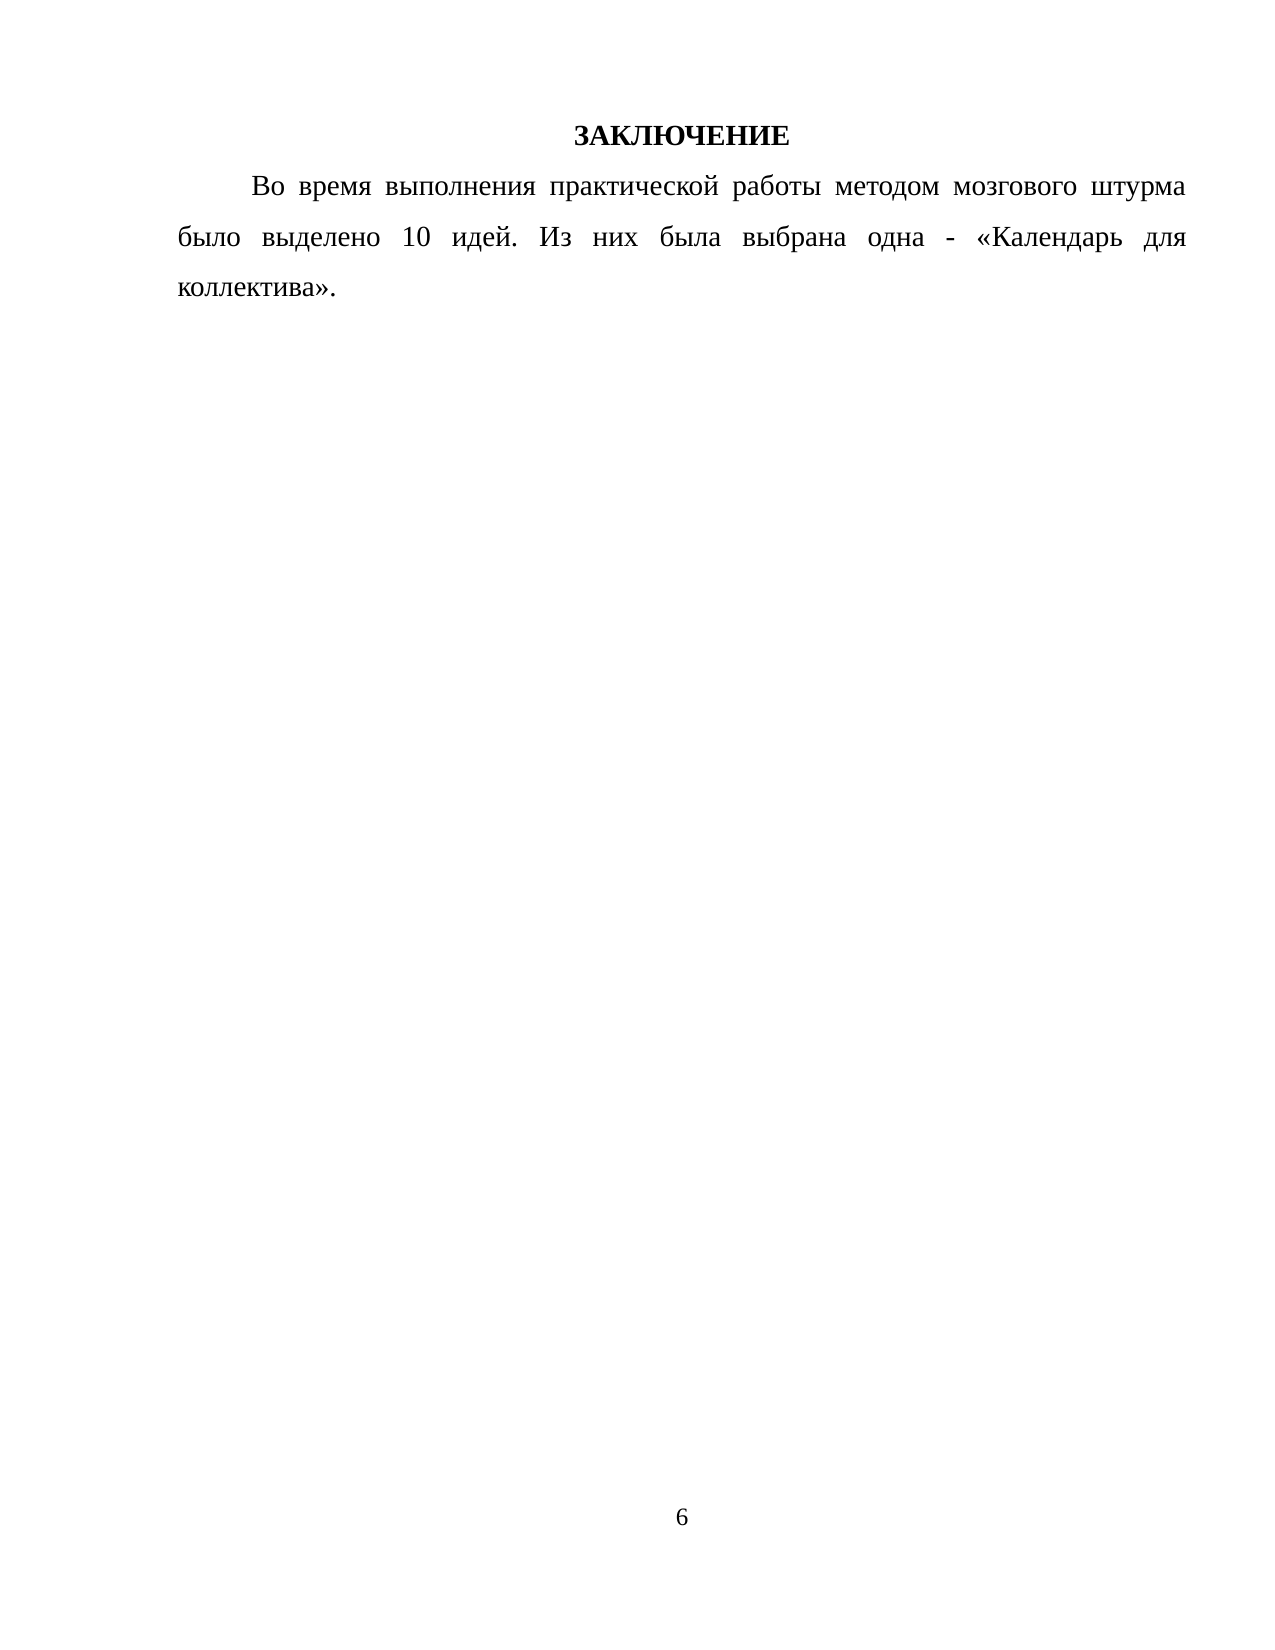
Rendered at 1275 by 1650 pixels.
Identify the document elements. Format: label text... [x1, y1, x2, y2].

text ЗАКЛЮЧЕНИЕ [177, 118, 1186, 152]
text Во время выполнения практической работы методом мозгового штурма было выделено 10 идей. Из них была выбрана одна - «Календарь для коллектива». [177, 168, 1186, 303]
